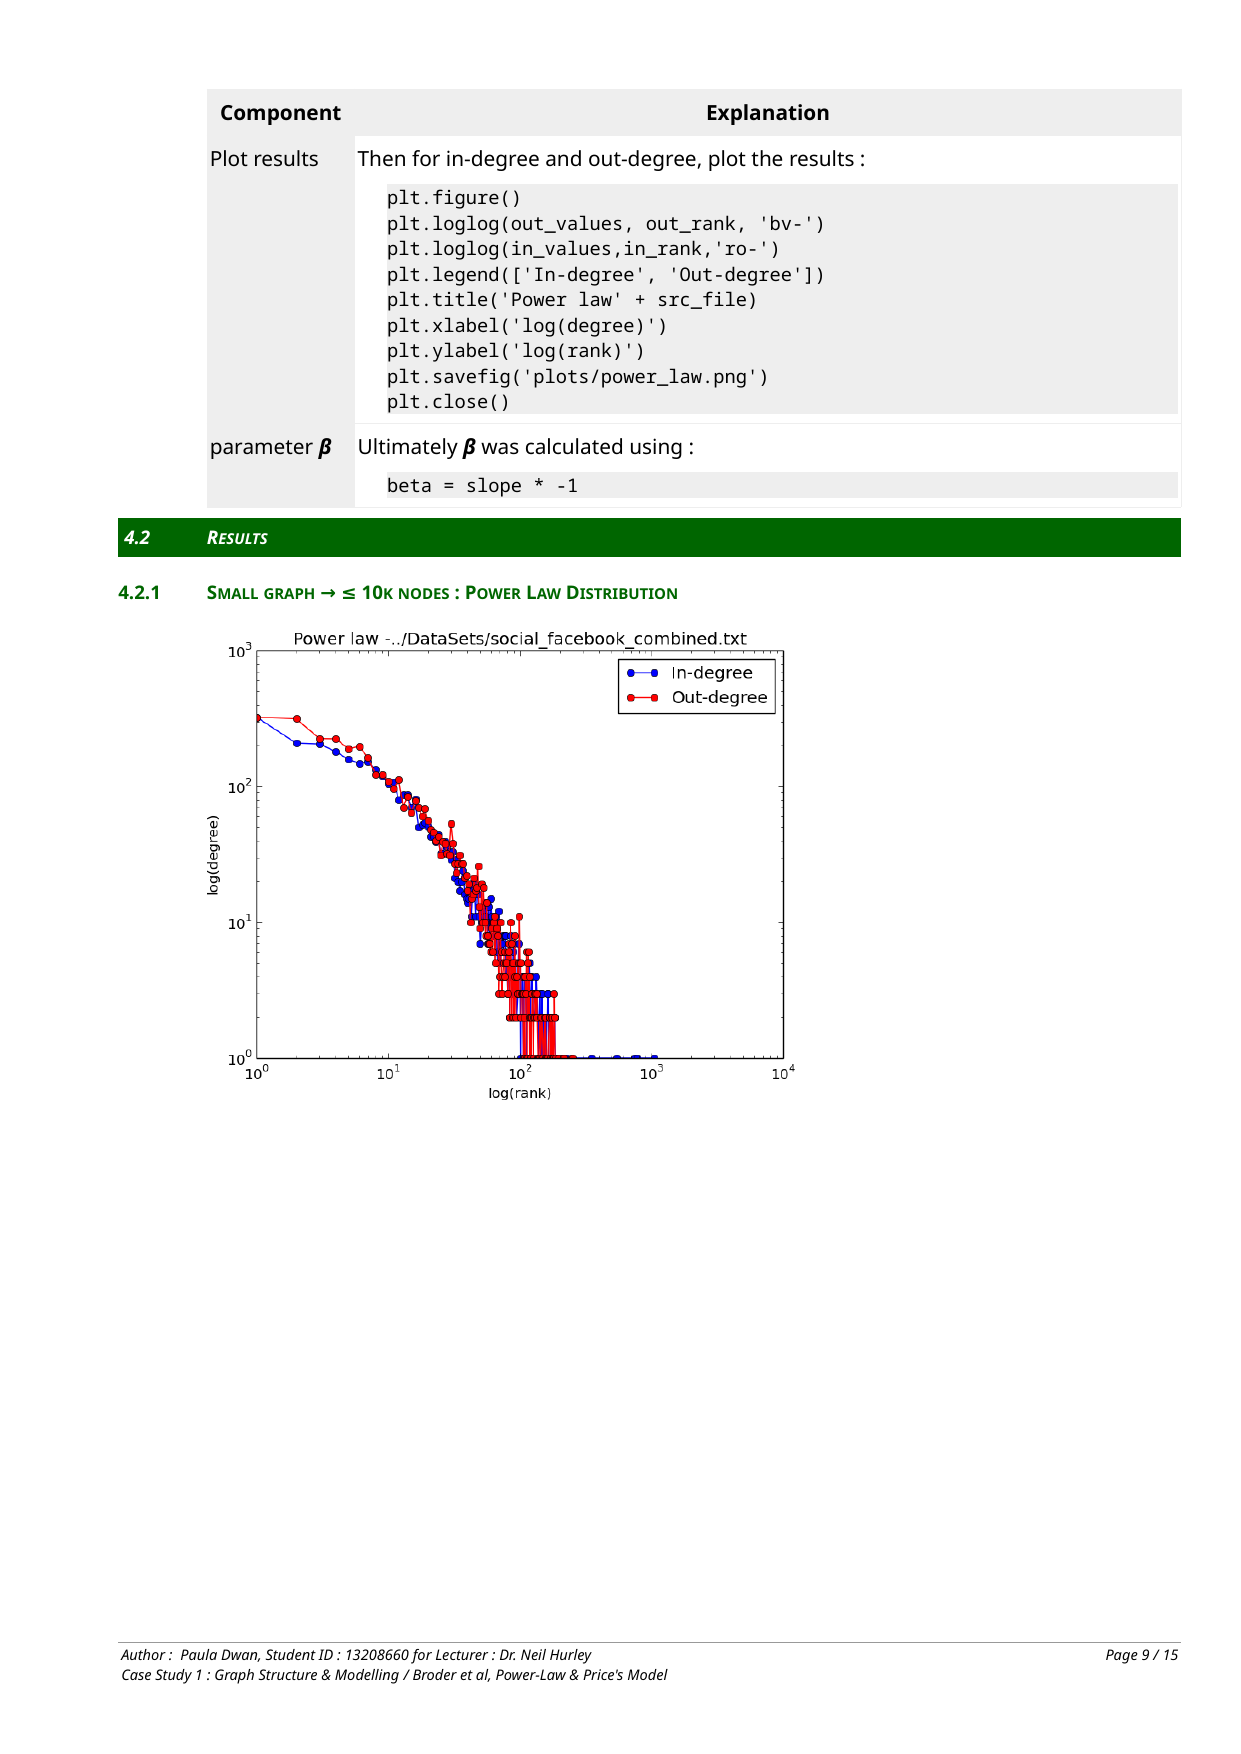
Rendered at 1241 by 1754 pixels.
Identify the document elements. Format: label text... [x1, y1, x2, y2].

picture [206, 628, 798, 1100]
subtitle Results [118, 520, 1181, 556]
table_cell Then for in-degree and out-degree, plot the results : plt.figure() plt.loglog(out_values, out_rank, 'bv-') plt.loglog(in_values,in_rank,'ro-') plt.legend(['In-degree', 'Out-degree']) plt.title('Power law' + src_file) plt.xlabel('log(degree)') plt.ylabel('log(rank)') plt.savefig('plots/power_law.png') plt.close() [355, 136, 1181, 423]
subtitle Small graph → ≤ 10k nodes : Power Law Distribution [118, 580, 1181, 605]
table_header Component [208, 90, 354, 135]
table_header Explanation [355, 90, 1181, 135]
table_cell parameter β [208, 424, 354, 507]
table_cell Ultimately β was calculated using : beta = slope * -1 [355, 424, 1181, 507]
table_cell Plot results [208, 136, 354, 423]
